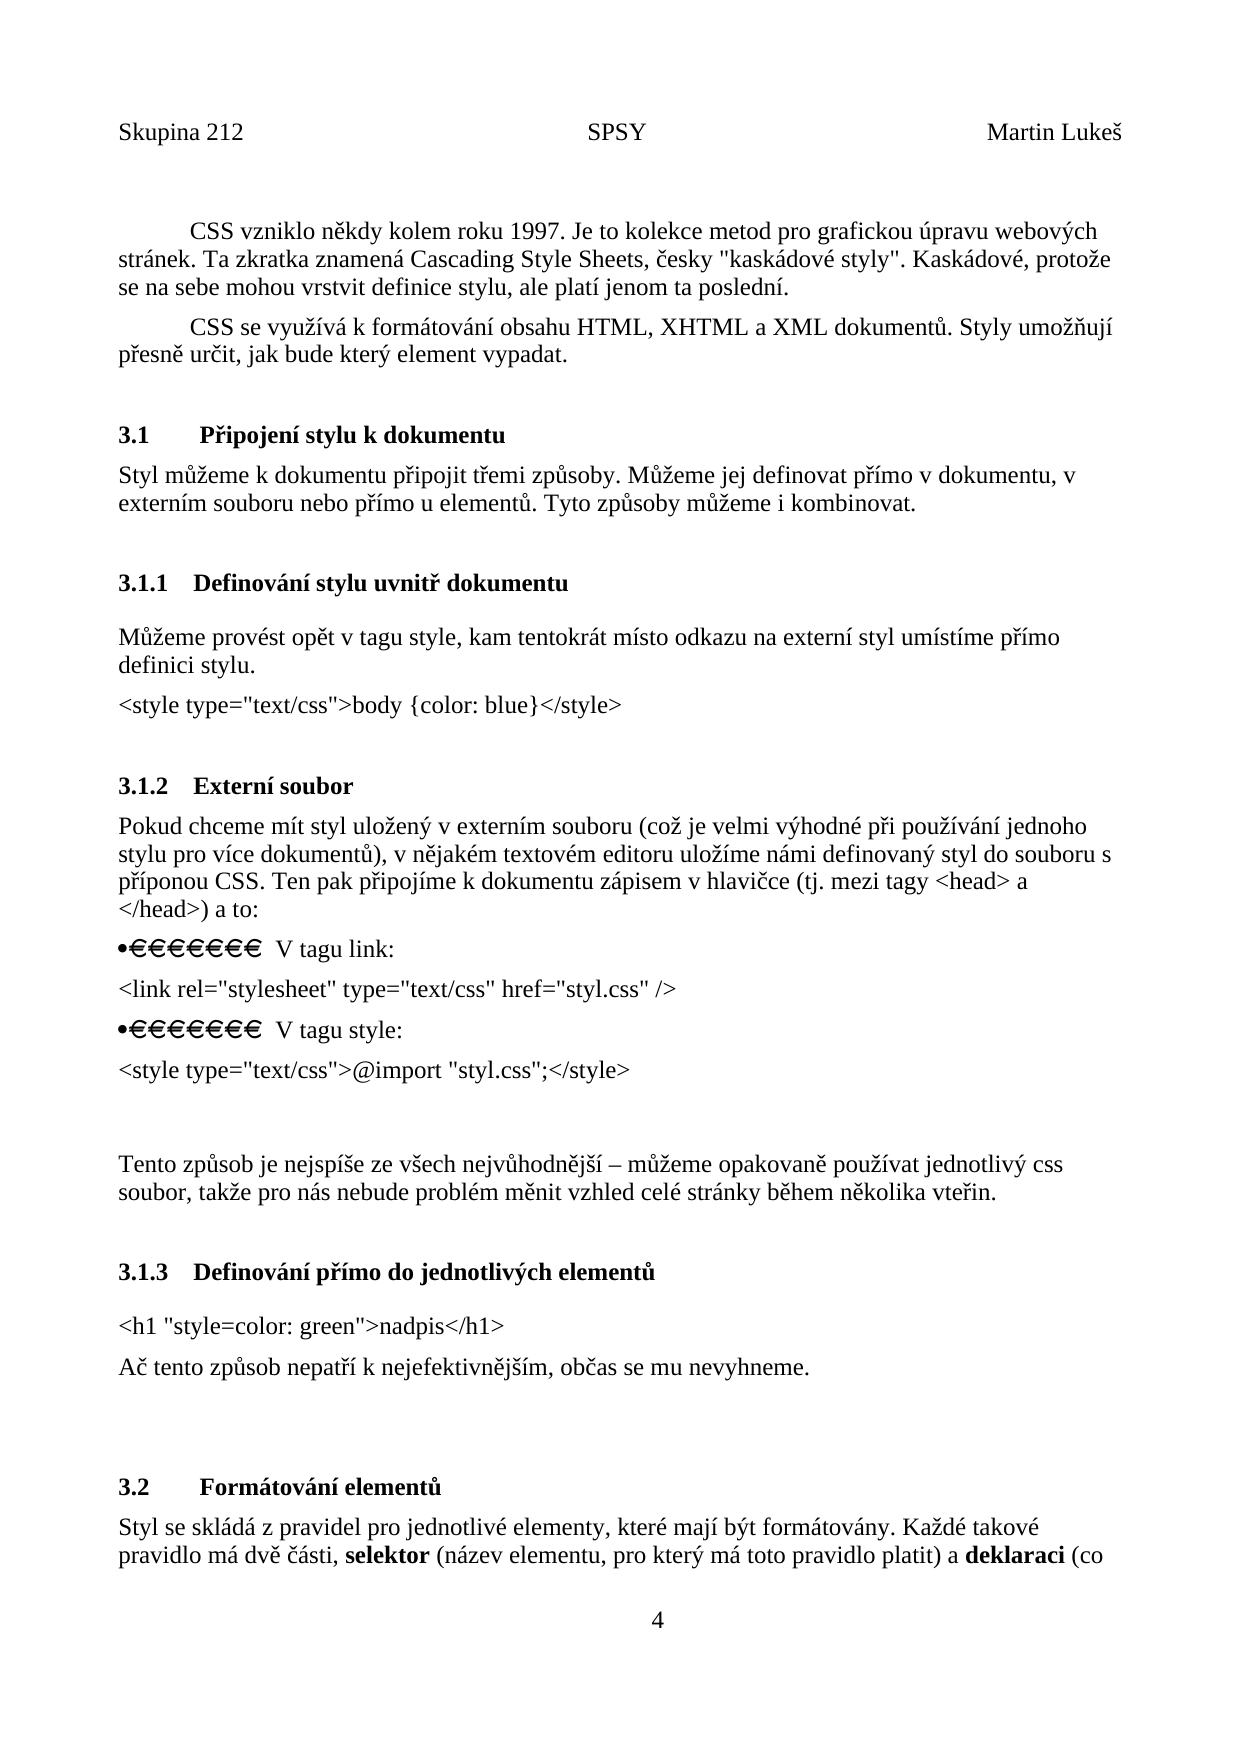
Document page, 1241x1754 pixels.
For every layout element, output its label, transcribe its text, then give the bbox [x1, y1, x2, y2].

text 3.2 Formátování elementů [118, 1473, 1122, 1501]
text <h1 "style=color: green">nadpis</h1> [118, 1312, 1122, 1340]
text CSS se využívá k formátování obsahu HTML, XHTML a XML dokumentů. Styly umožňují přesně určit, jak bude který element vypadat. [118, 313, 1122, 368]
text Pokud chceme mít styl uložený v externím souboru (což je velmi výhodné při používání jednoho stylu pro více dokumentů), v nějakém textovém editoru uložíme námi definovaný styl do souboru s příponou CSS. Ten pak připojíme k dokumentu zápisem v hlavičce (tj. mezi tagy <head> a </head>) a to: [118, 812, 1122, 923]
text <style type="text/css">@import "styl.css";</style> [118, 1056, 1122, 1084]
text 3.1.2 Externí soubor [118, 772, 1122, 799]
text Můžeme provést opět v tagu style, kam tentokrát místo odkazu na externí styl umístíme přímo definici stylu. [118, 623, 1122, 679]
text CSS vzniklo někdy kolem roku 1997. Je to kolekce metod pro grafickou úpravu webových stránek. Ta zkratka znamená Cascading Style Sheets, česky "kaskádové styly". Kaskádové, protože se na sebe mohou vrstvit definice stylu, ale platí jenom ta poslední. [118, 217, 1122, 300]
text 3.1.3 Definování přímo do jednotlivých elementů [118, 1258, 1122, 1286]
text Tento způsob je nejspíše ze všech nejvůhodnější – můžeme opakovaně používat jednotlivý css soubor, takže pro nás nebude problém měnit vzhled celé stránky během několika vteřin. [118, 1150, 1122, 1206]
text Styl se skládá z pravidel pro jednotlivé elementy, které mají být formátovány. Každé takové pravidlo má dvě části, selektor (název elementu, pro který má toto pravidlo platit) a deklaraci (co [118, 1513, 1122, 1569]
text Ač tento způsob nepatří k nejefektivnějším, občas se mu nevyhneme. [118, 1353, 1122, 1380]
text 3.1 Připojení stylu k dokumentu [118, 421, 1122, 449]
text · V tagu link: [118, 935, 1122, 963]
text 3.1.1 Definování stylu uvnitř dokumentu [118, 569, 1122, 597]
text <link rel="stylesheet" type="text/css" href="styl.css" /> [118, 976, 1122, 1003]
text Styl můžeme k dokumentu připojit třemi způsoby. Můžeme jej definovat přímo v dokumentu, v externím souboru nebo přímo u elementů. Tyto způsoby můžeme i kombinovat. [118, 461, 1122, 517]
text <style type="text/css">body {color: blue}</style> [118, 691, 1122, 719]
text · V tagu style: [118, 1016, 1122, 1043]
